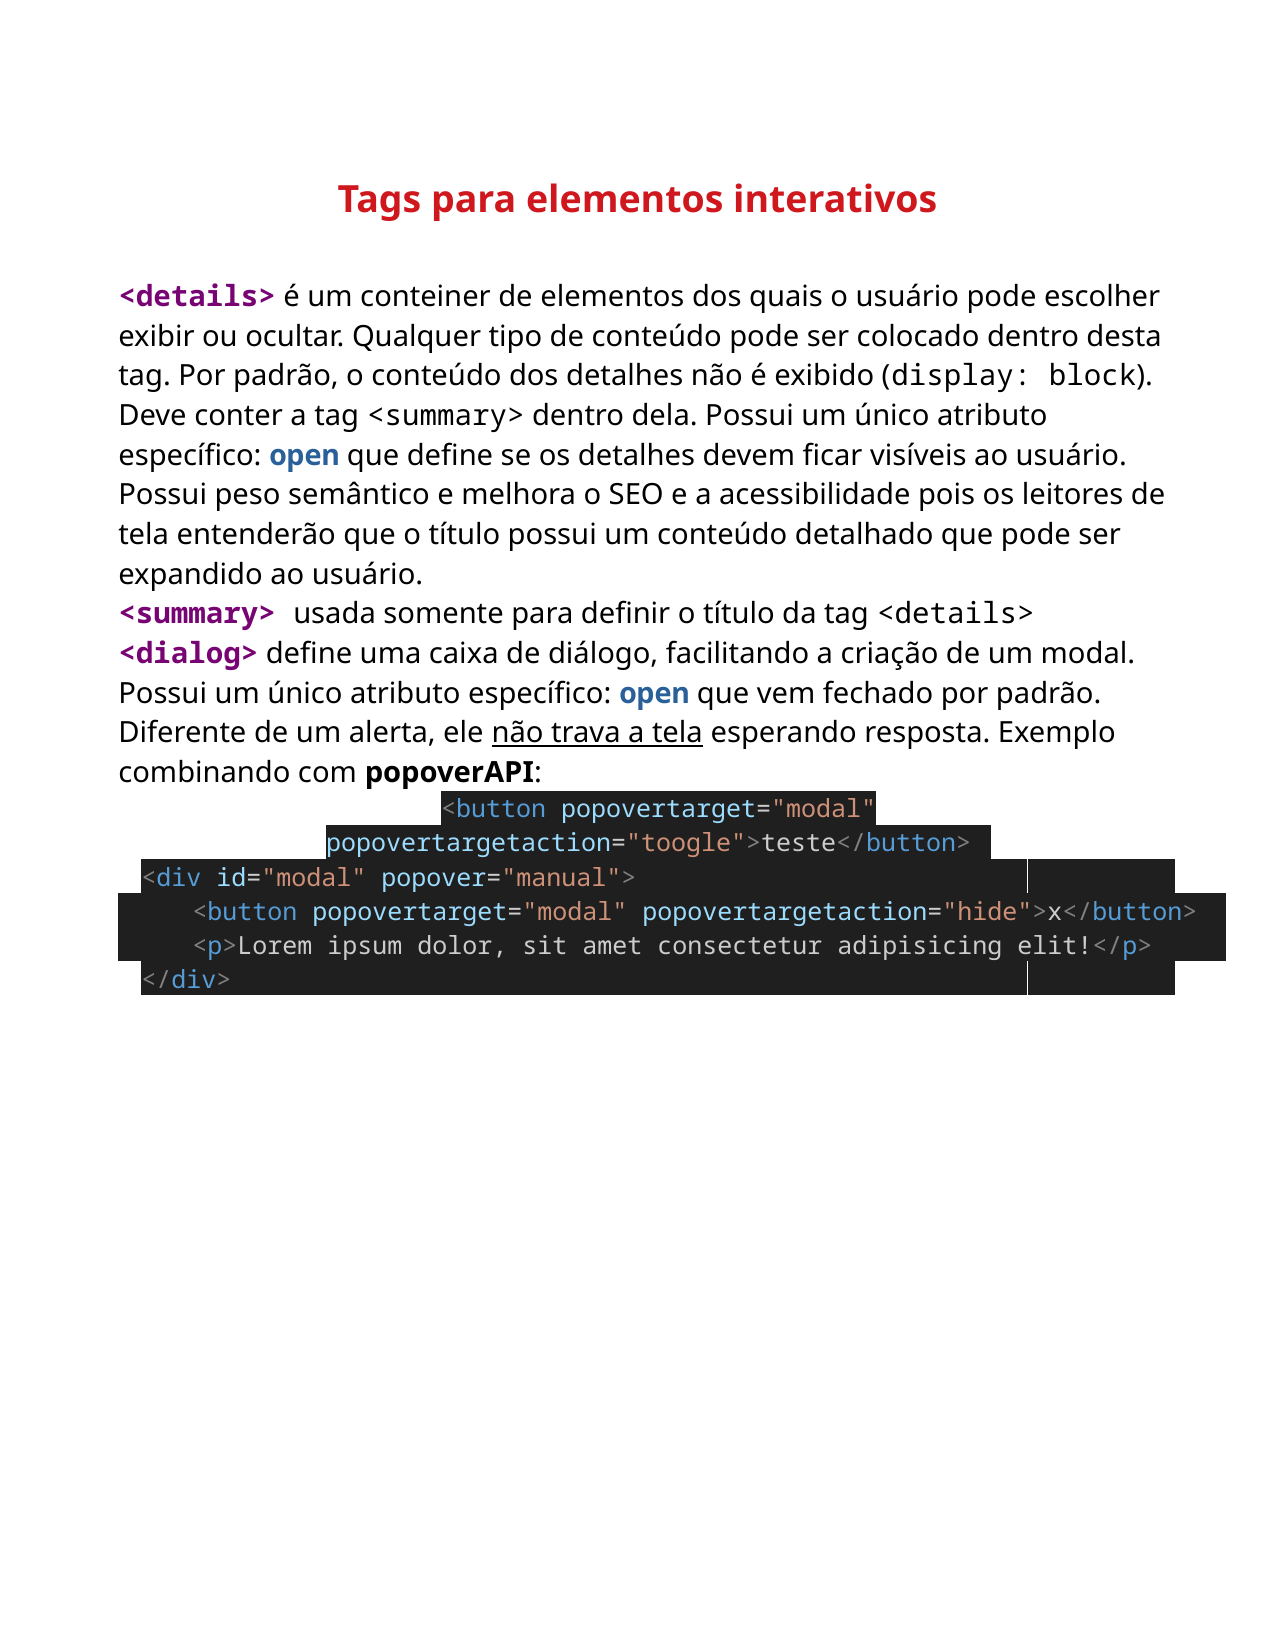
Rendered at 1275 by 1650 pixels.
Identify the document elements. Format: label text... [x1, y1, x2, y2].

text <dialog> define uma caixa de diálogo, facilitando a criação de um modal. Possui um único atributo específico: open que vem fechado por padrão. Diferente de um alerta, ele não trava a tela esperando resposta. Exemplo combinando com popoverAPI: [118, 632, 1198, 791]
text <button popovertarget="modal" popovertargetaction="hide">x</button> [118, 893, 1198, 927]
text <summary> usada somente para definir o título da tag <details> [118, 593, 1198, 632]
text <details> é um conteiner de elementos dos quais o usuário pode escolher exibir ou ocultar. Qualquer tipo de conteúdo pode ser colocado dentro desta tag. Por padrão, o conteúdo dos detalhes não é exibido (display: block). Deve conter a tag <summary> dentro dela. Possui um único atributo específico: open que define se os detalhes devem ficar visíveis ao usuário. Possui peso semântico e melhora o SEO e a acessibilidade pois os leitores de tela entenderão que o título possui um conteúdo detalhado que pode ser expandido ao usuário. [118, 275, 1198, 593]
text <div id="modal" popover="manual"> [118, 859, 1198, 893]
text <button popovertarget="modal" popovertargetaction="toogle">teste</button> [118, 791, 1198, 859]
text </div> [118, 961, 1198, 995]
text <p>Lorem ipsum dolor, sit amet consectetur adipisicing elit!</p> [118, 927, 1198, 961]
subtitle Tags para elementos interativos [118, 172, 1157, 223]
